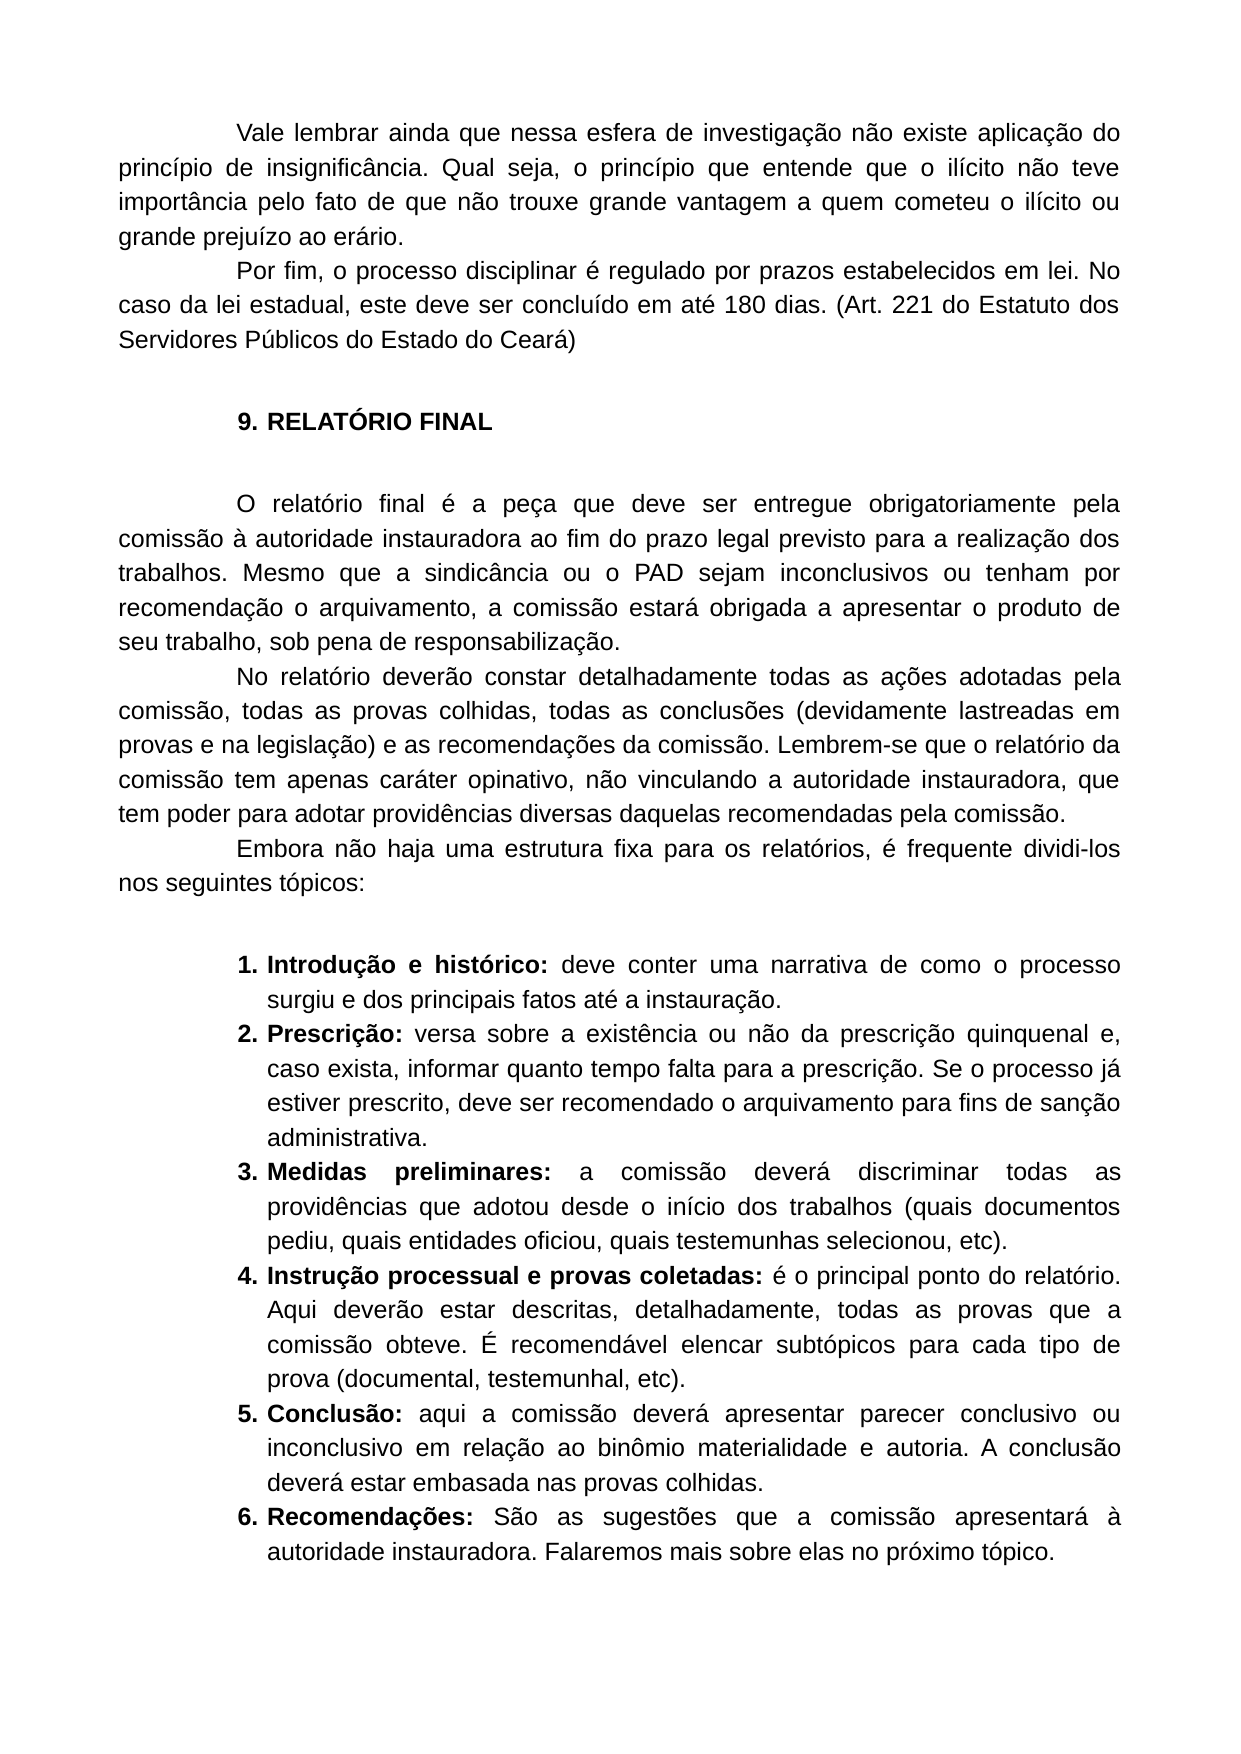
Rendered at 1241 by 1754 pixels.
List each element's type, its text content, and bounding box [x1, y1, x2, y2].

text Embora não haja uma estrutura fixa para os relatórios, é frequente dividi-los nos seguintes tópicos: [118, 834, 1122, 897]
text Vale lembrar ainda que nessa esfera de investigação não existe aplicação do princípio de insignificância. Qual seja, o princípio que entende que o ilícito não teve importância pelo fato de que não trouxe grande vantagem a quem cometeu o ilícito ou grande prejuízo ao erário. [118, 118, 1122, 250]
list Introdução e histórico: deve conter uma narrativa de como o processo surgiu e dos principais fatos até a instauração. [237, 951, 1122, 1014]
list Instrução processual e provas coletadas: é o principal ponto do relatório. Aqui deverão estar descritas, detalhadamente, todas as provas que a comissão obteve. É recomendável elencar subtópicos para cada tipo de prova (documental, testemunhal, etc). [237, 1261, 1122, 1393]
text O relatório final é a peça que deve ser entregue obrigatoriamente pela comissão à autoridade instauradora ao fim do prazo legal previsto para a realização dos trabalhos. Mesmo que a sindicância ou o PAD sejam inconclusivos ou tenham por recomendação o arquivamento, a comissão estará obrigada a apresentar o produto de seu trabalho, sob pena de responsabilização. [118, 489, 1122, 656]
text No relatório deverão constar detalhadamente todas as ações adotadas pela comissão, todas as provas colhidas, todas as conclusões (devidamente lastreadas em provas e na legislação) e as recomendações da comissão. Lembrem-se que o relatório da comissão tem apenas caráter opinativo, não vinculando a autoridade instauradora, que tem poder para adotar providências diversas daquelas recomendadas pela comissão. [118, 662, 1122, 828]
list Recomendações: São as sugestões que a comissão apresentará à autoridade instauradora. Falaremos mais sobre elas no próximo tópico. [237, 1502, 1122, 1565]
list Medidas preliminares: a comissão deverá discriminar todas as providências que adotou desde o início dos trabalhos (quais documentos pediu, quais entidades oficiou, quais testemunhas selecionou, etc). [237, 1157, 1122, 1255]
list Prescrição: versa sobre a existência ou não da prescrição quinquenal e, caso exista, informar quanto tempo falta para a prescrição. Se o processo já estiver prescrito, deve ser recomendado o arquivamento para fins de sanção administrativa. [237, 1019, 1122, 1152]
list RELATÓRIO FINAL [237, 407, 1122, 436]
text Por fim, o processo disciplinar é regulado por prazos estabelecidos em lei. No caso da lei estadual, este deve ser concluído em até 180 dias. (Art. 221 do Estatuto dos Servidores Públicos do Estado do Ceará) [118, 256, 1122, 354]
list Conclusão: aqui a comissão deverá apresentar parecer conclusivo ou inconclusivo em relação ao binômio materialidade e autoria. A conclusão deverá estar embasada nas provas colhidas. [237, 1399, 1122, 1496]
